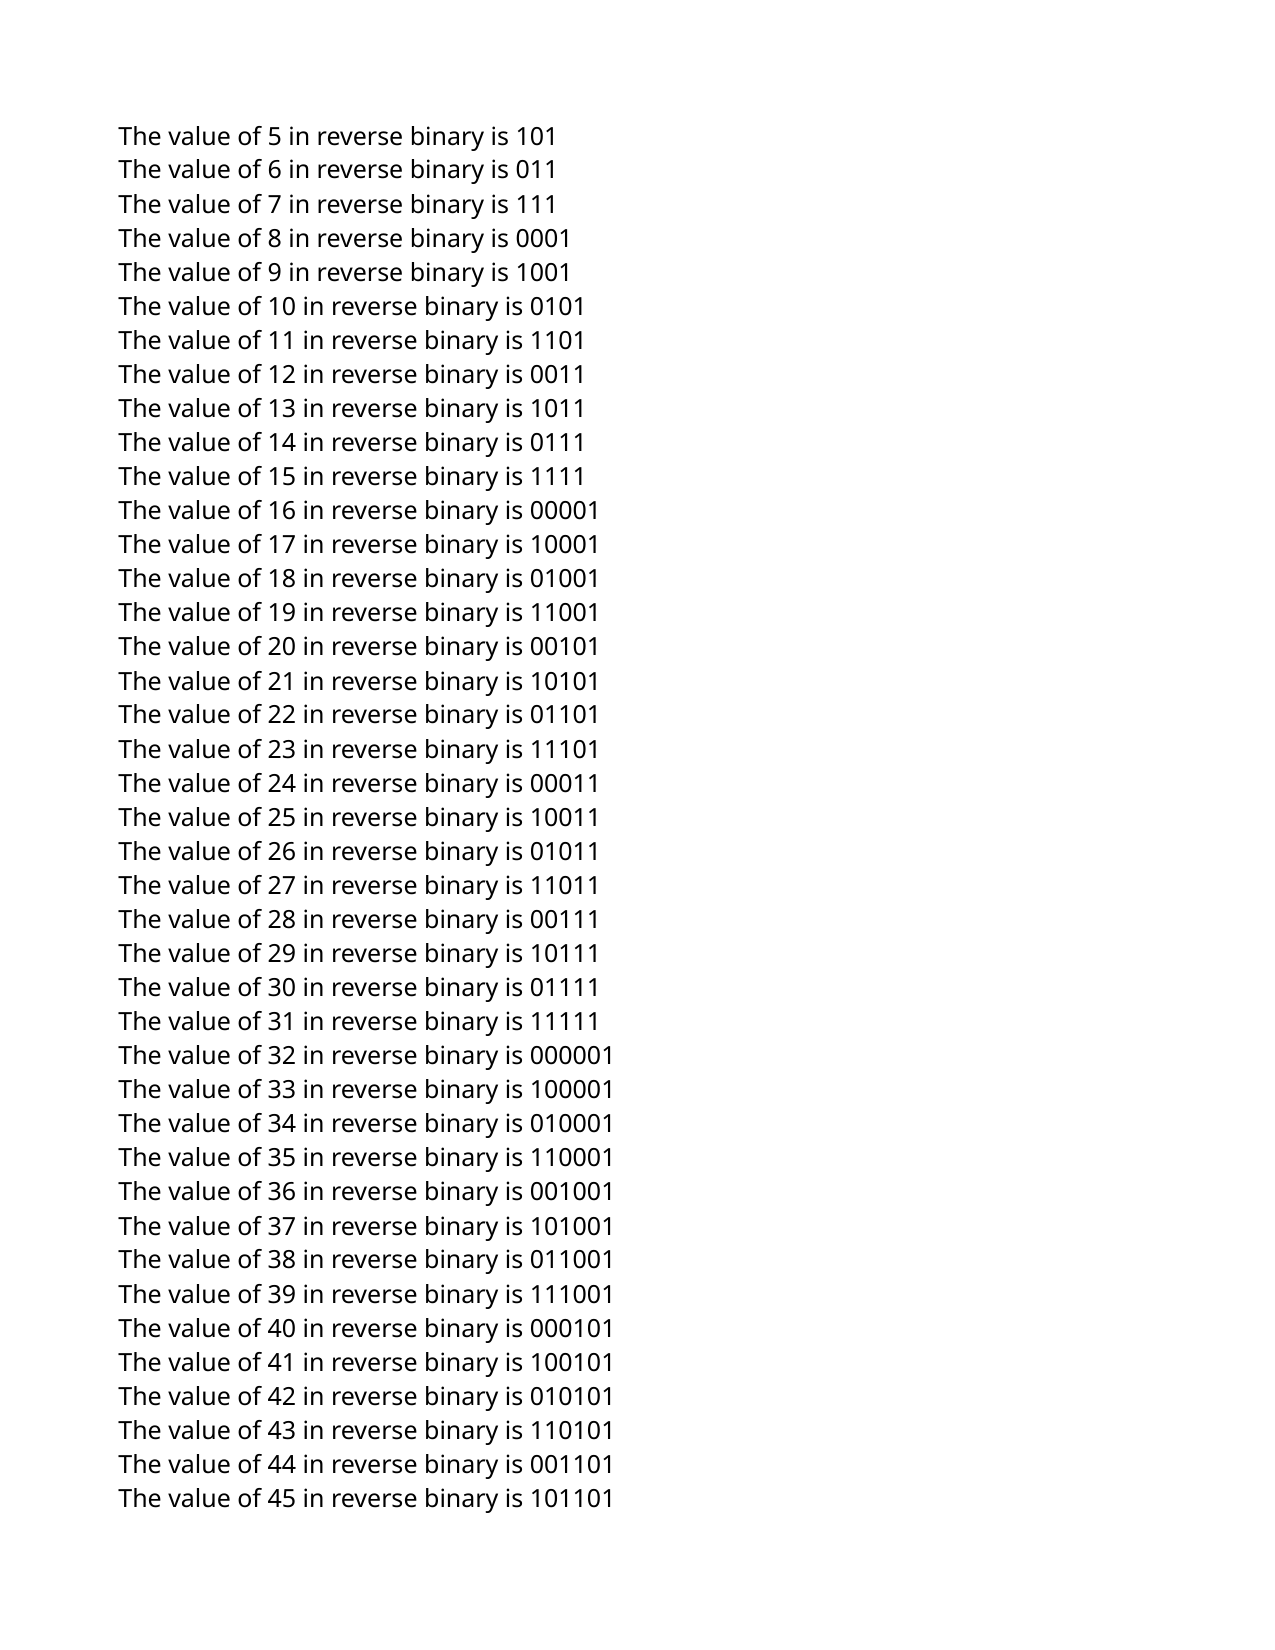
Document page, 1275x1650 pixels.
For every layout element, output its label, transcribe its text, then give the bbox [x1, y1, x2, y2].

text The value of 44 in reverse binary is 001101 [118, 1447, 1157, 1481]
text The value of 35 in reverse binary is 110001 [118, 1140, 1157, 1174]
text The value of 20 in reverse binary is 00101 [118, 629, 1157, 663]
text The value of 12 in reverse binary is 0011 [118, 357, 1157, 391]
text The value of 13 in reverse binary is 1011 [118, 391, 1157, 425]
text The value of 6 in reverse binary is 011 [118, 152, 1157, 186]
text The value of 41 in reverse binary is 100101 [118, 1344, 1157, 1378]
text The value of 30 in reverse binary is 01111 [118, 970, 1157, 1004]
text The value of 22 in reverse binary is 01101 [118, 697, 1157, 731]
text The value of 18 in reverse binary is 01001 [118, 561, 1157, 595]
text The value of 23 in reverse binary is 11101 [118, 731, 1157, 765]
text The value of 36 in reverse binary is 001001 [118, 1174, 1157, 1208]
text The value of 24 in reverse binary is 00011 [118, 765, 1157, 799]
text The value of 11 in reverse binary is 1101 [118, 322, 1157, 357]
text The value of 29 in reverse binary is 10111 [118, 936, 1157, 970]
text The value of 8 in reverse binary is 0001 [118, 220, 1157, 254]
text The value of 32 in reverse binary is 000001 [118, 1038, 1157, 1072]
text The value of 21 in reverse binary is 10101 [118, 663, 1157, 697]
text The value of 10 in reverse binary is 0101 [118, 288, 1157, 322]
text The value of 7 in reverse binary is 111 [118, 186, 1157, 220]
text The value of 42 in reverse binary is 010101 [118, 1378, 1157, 1412]
text The value of 33 in reverse binary is 100001 [118, 1072, 1157, 1106]
text The value of 28 in reverse binary is 00111 [118, 902, 1157, 936]
text The value of 37 in reverse binary is 101001 [118, 1208, 1157, 1242]
text The value of 45 in reverse binary is 101101 [118, 1481, 1157, 1515]
text The value of 19 in reverse binary is 11001 [118, 595, 1157, 629]
text The value of 9 in reverse binary is 1001 [118, 254, 1157, 288]
text The value of 43 in reverse binary is 110101 [118, 1412, 1157, 1447]
text The value of 40 in reverse binary is 000101 [118, 1310, 1157, 1344]
text The value of 5 in reverse binary is 101 [118, 118, 1157, 152]
text The value of 38 in reverse binary is 011001 [118, 1242, 1157, 1276]
text The value of 14 in reverse binary is 0111 [118, 425, 1157, 459]
text The value of 15 in reverse binary is 1111 [118, 459, 1157, 493]
text The value of 27 in reverse binary is 11011 [118, 867, 1157, 902]
text The value of 25 in reverse binary is 10011 [118, 799, 1157, 833]
text The value of 39 in reverse binary is 111001 [118, 1276, 1157, 1310]
text The value of 26 in reverse binary is 01011 [118, 833, 1157, 867]
text The value of 34 in reverse binary is 010001 [118, 1106, 1157, 1140]
text The value of 31 in reverse binary is 11111 [118, 1004, 1157, 1038]
text The value of 16 in reverse binary is 00001 [118, 493, 1157, 527]
text The value of 17 in reverse binary is 10001 [118, 527, 1157, 561]
